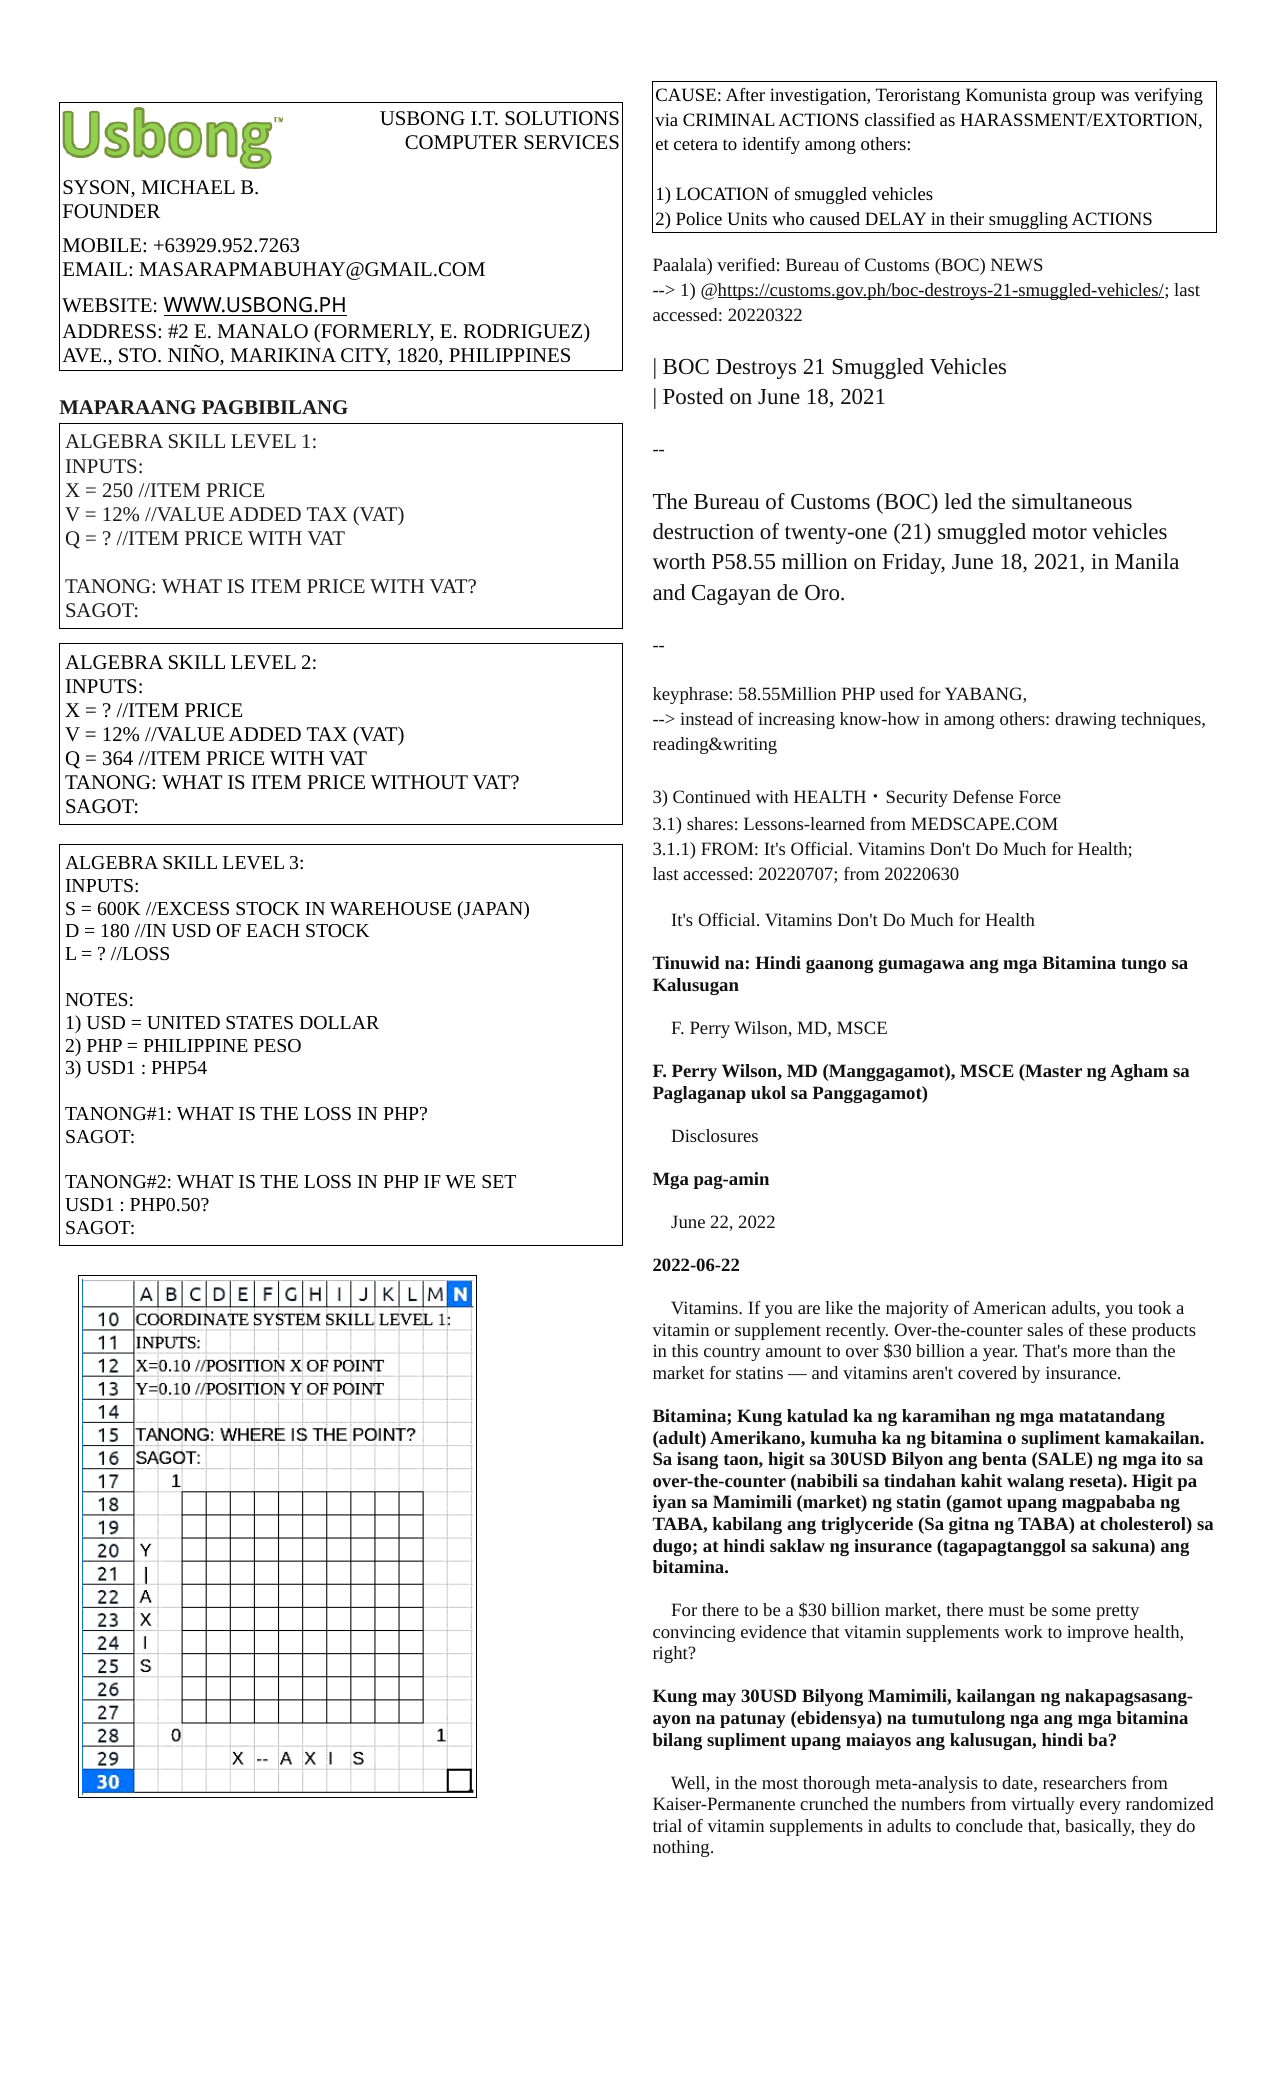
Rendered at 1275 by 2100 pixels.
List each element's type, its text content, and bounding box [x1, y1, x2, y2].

text 2022-06-22 [652, 1254, 1216, 1276]
text F. Perry Wilson, MD (Manggagamot), MSCE (Master ng Agham sa Paglaganap ukol sa Panggagamot) [652, 1060, 1216, 1103]
text 3.1) shares: Lessons-learned from MEDSCAPE.COM [652, 813, 1216, 835]
table_header ALGEBRA SKILL LEVEL 1: INPUTS: X = 250 //ITEM PRICE V = 12% //VALUE ADDED TAX (VAT) Q = ? //ITEM PRICE WITH VAT TANONG: WHAT IS ITEM PRICE WITH VAT? SAGOT: [60, 424, 622, 628]
text Paalala) verified: Bureau of Customs (BOC) NEWS [652, 254, 1216, 276]
text For there to be a $30 billion market, there must be some pretty convincing evidence that vitamin supplements work to improve health, right? [652, 1599, 1216, 1664]
table_header ALGEBRA SKILL LEVEL 3: INPUTS: S = 600K //EXCESS STOCK IN WAREHOUSE (JAPAN) D = 180 //IN USD OF EACH STOCK L = ? //LOSS NOTES: 1) USD = UNITED STATES DOLLAR 2) PHP = PHILIPPINE PESO 3) USD1 : PHP54 TANONG#1: WHAT IS THE LOSS IN PHP? SAGOT: TANONG#2: WHAT IS THE LOSS IN PHP IF WE SET USD1 : PHP0.50? SAGOT: [60, 845, 622, 1244]
text Tinuwid na: Hindi gaanong gumagawa ang mga Bitamina tungo sa Kalusugan [652, 952, 1216, 995]
text Well, in the most thorough meta-analysis to date, researchers from Kaiser-Permanente crunched the numbers from virtually every randomized trial of vitamin supplements in adults to conclude that, basically, they do nothing. [652, 1772, 1216, 1858]
text | BOC Destroys 21 Smuggled Vehicles [652, 353, 1216, 379]
text Bitamina; Kung katulad ka ng karamihan ng mga matatandang (adult) Amerikano, kumuha ka ng bitamina o supliment kamakailan. Sa isang taon, higit sa 30USD Bilyon ang benta (SALE) ng mga ito sa over-the-counter (nabibili sa tindahan kahit walang reseta). Higit pa iyan sa Mamimili (market) ng statin (gamot upang magpababa ng TABA, kabilang ang triglyceride (Sa gitna ng TABA) at cholesterol) sa dugo; at hindi saklaw ng insurance (tagapagtanggol sa sakuna) ang bitamina. [652, 1405, 1216, 1578]
text -- [652, 633, 1216, 655]
text -- [652, 438, 1216, 460]
text 3) Continued with HEALTH・Security Defense Force [652, 782, 1216, 809]
table_header ALGEBRA SKILL LEVEL 2: INPUTS: X = ? //ITEM PRICE V = 12% //VALUE ADDED TAX (VAT) Q = 364 //ITEM PRICE WITH VAT TANONG: WHAT IS ITEM PRICE WITHOUT VAT? SAGOT: [60, 644, 622, 824]
table_header USBONG I.T. SOLUTIONS COMPUTER SERVICES SYSON, MICHAEL B. FOUNDER MOBILE: +63929.952.7263 EMAIL: MASARAPMABUHAY@GMAIL.COM WEBSITE: WWW.USBONG.PH ADDRESS: #2 E. MANALO (FORMERLY, E. RODRIGUEZ) AVE., STO. NIÑO, MARIKINA CITY, 1820, PHILIPPINES [60, 103, 622, 370]
text MAPARAANG PAGBIBILANG [59, 395, 623, 419]
text June 22, 2022 [652, 1211, 1216, 1233]
text Vitamins. If you are like the majority of American adults, you took a vitamin or supplement recently. Over-the-counter sales of these products in this country amount to over $30 billion a year. That's more than the market for statins — and vitamins aren't covered by insurance. [652, 1297, 1216, 1383]
text It's Official. Vitamins Don't Do Much for Health [652, 909, 1216, 931]
table_header CAUSE: After investigation, Teroristang Komunista group was verifying via CRIMINAL ACTIONS classified as HARASSMENT/EXTORTION, et cetera to identify among others: 1) LOCATION of smuggled vehicles 2) Police Units who caused DELAY in their smuggling ACTIONS [653, 82, 1216, 232]
text | Posted on June 18, 2021 [652, 383, 1216, 410]
text Kung may 30USD Bilyong Mamimili, kailangan ng nakapagsasang-ayon na patunay (ebidensya) na tumutulong nga ang mga bitamina bilang supliment upang maiayos ang kalusugan, hindi ba? [652, 1685, 1216, 1750]
text keyphrase: 58.55Million PHP used for YABANG, [652, 683, 1216, 705]
picture [62, 107, 283, 169]
text last accessed: 20220707; from 20220630 [652, 863, 1216, 884]
text --> 1) @https://customs.gov.ph/boc-destroys-21-smuggled-vehicles/; last accessed: 20220322 [652, 279, 1216, 325]
text Disclosures [652, 1125, 1216, 1146]
text The Bureau of Customs (BOC) led the simultaneous destruction of twenty-one (21) smuggled motor vehicles worth P58.55 million on Friday, June 18, 2021, in Manila and Cagayan de Oro. [652, 488, 1216, 605]
text --> instead of increasing know-how in among others: drawing techniques, reading&writing [652, 708, 1216, 754]
text 3.1.1) FROM: It's Official. Vitamins Don't Do Much for Health; [652, 838, 1216, 859]
picture [82, 1279, 474, 1795]
text Mga pag-amin [652, 1168, 1216, 1189]
text F. Perry Wilson, MD, MSCE [652, 1017, 1216, 1038]
